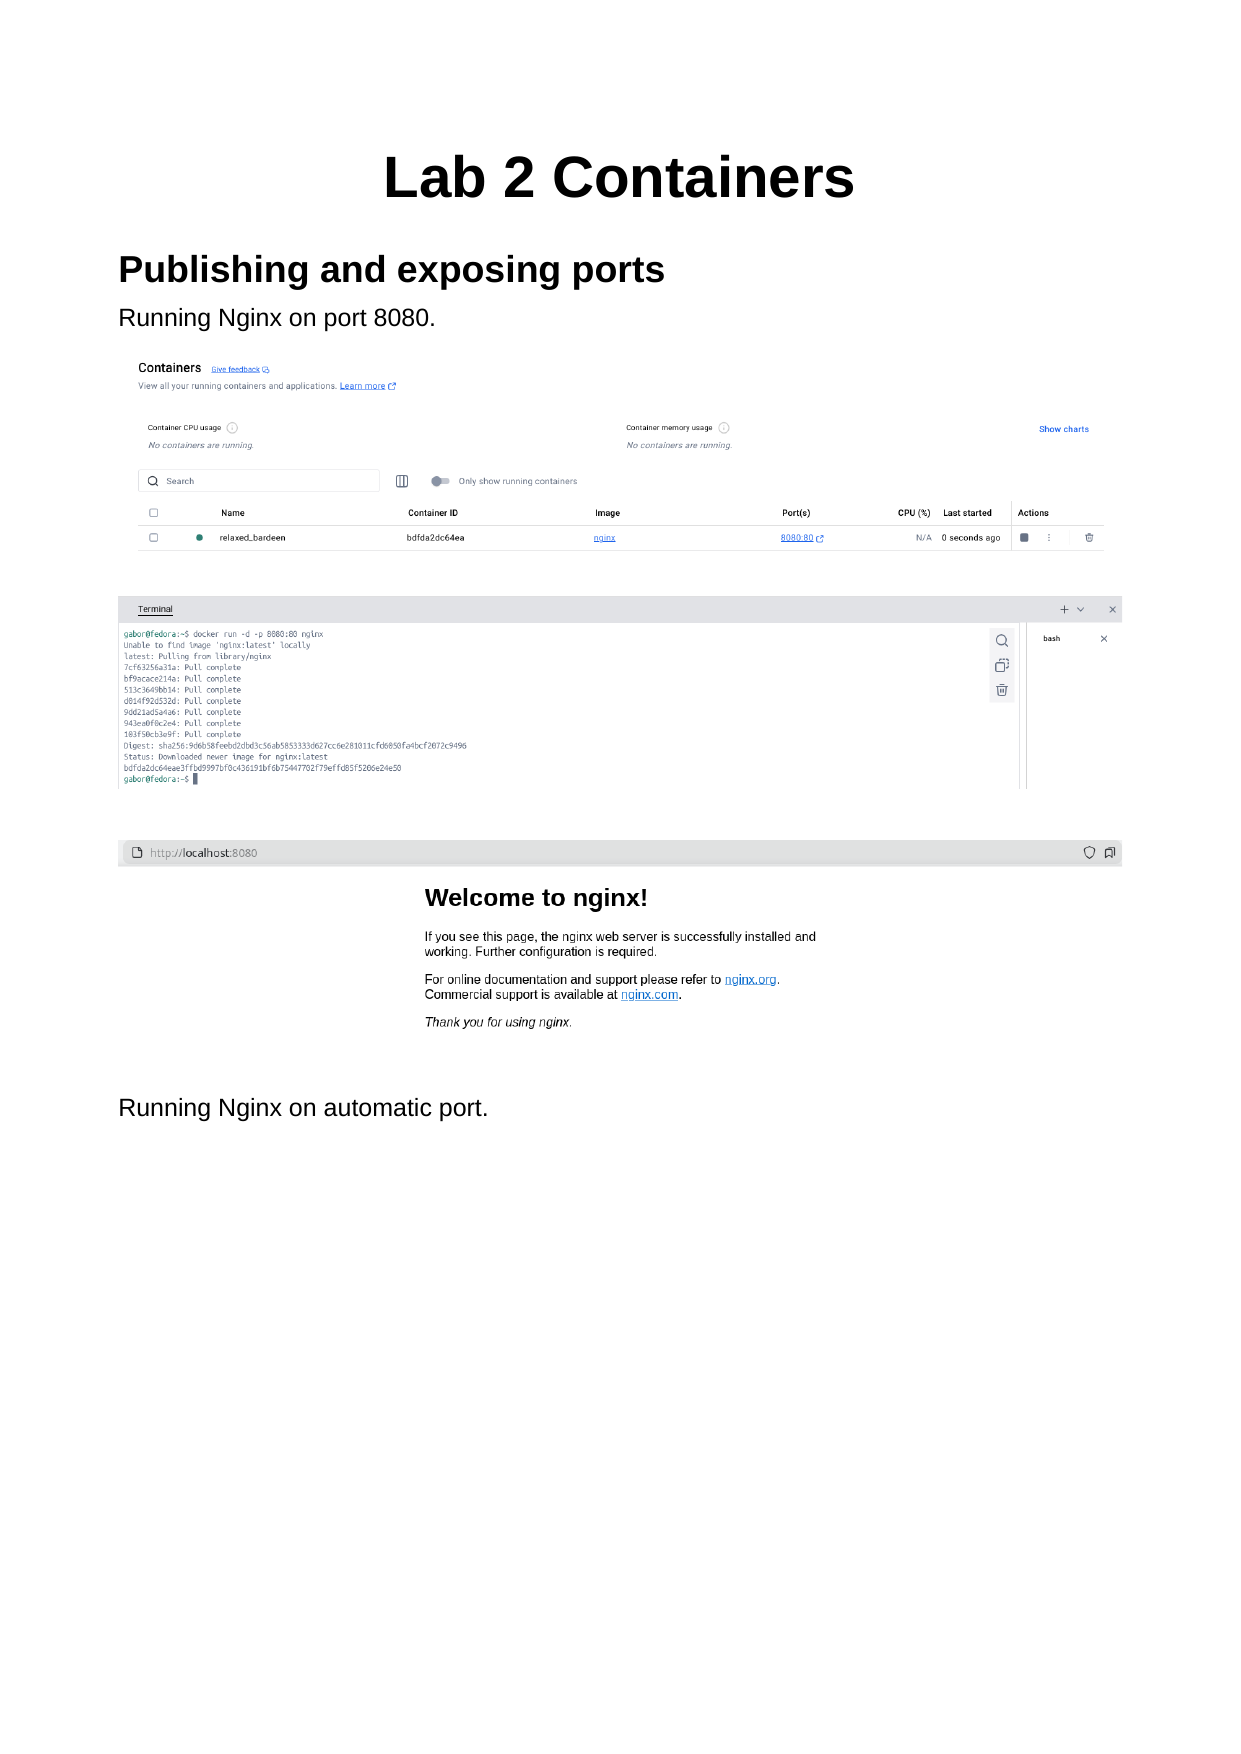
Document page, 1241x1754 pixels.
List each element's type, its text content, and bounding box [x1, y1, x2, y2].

picture [118, 840, 1123, 1042]
subtitle Publishing and exposing ports [118, 248, 1122, 291]
picture [118, 351, 1123, 789]
text Running Nginx on automatic port. [118, 1093, 1122, 1122]
text Running Nginx on port 8080. [118, 303, 1122, 332]
title Lab 2 Containers [118, 143, 1122, 210]
